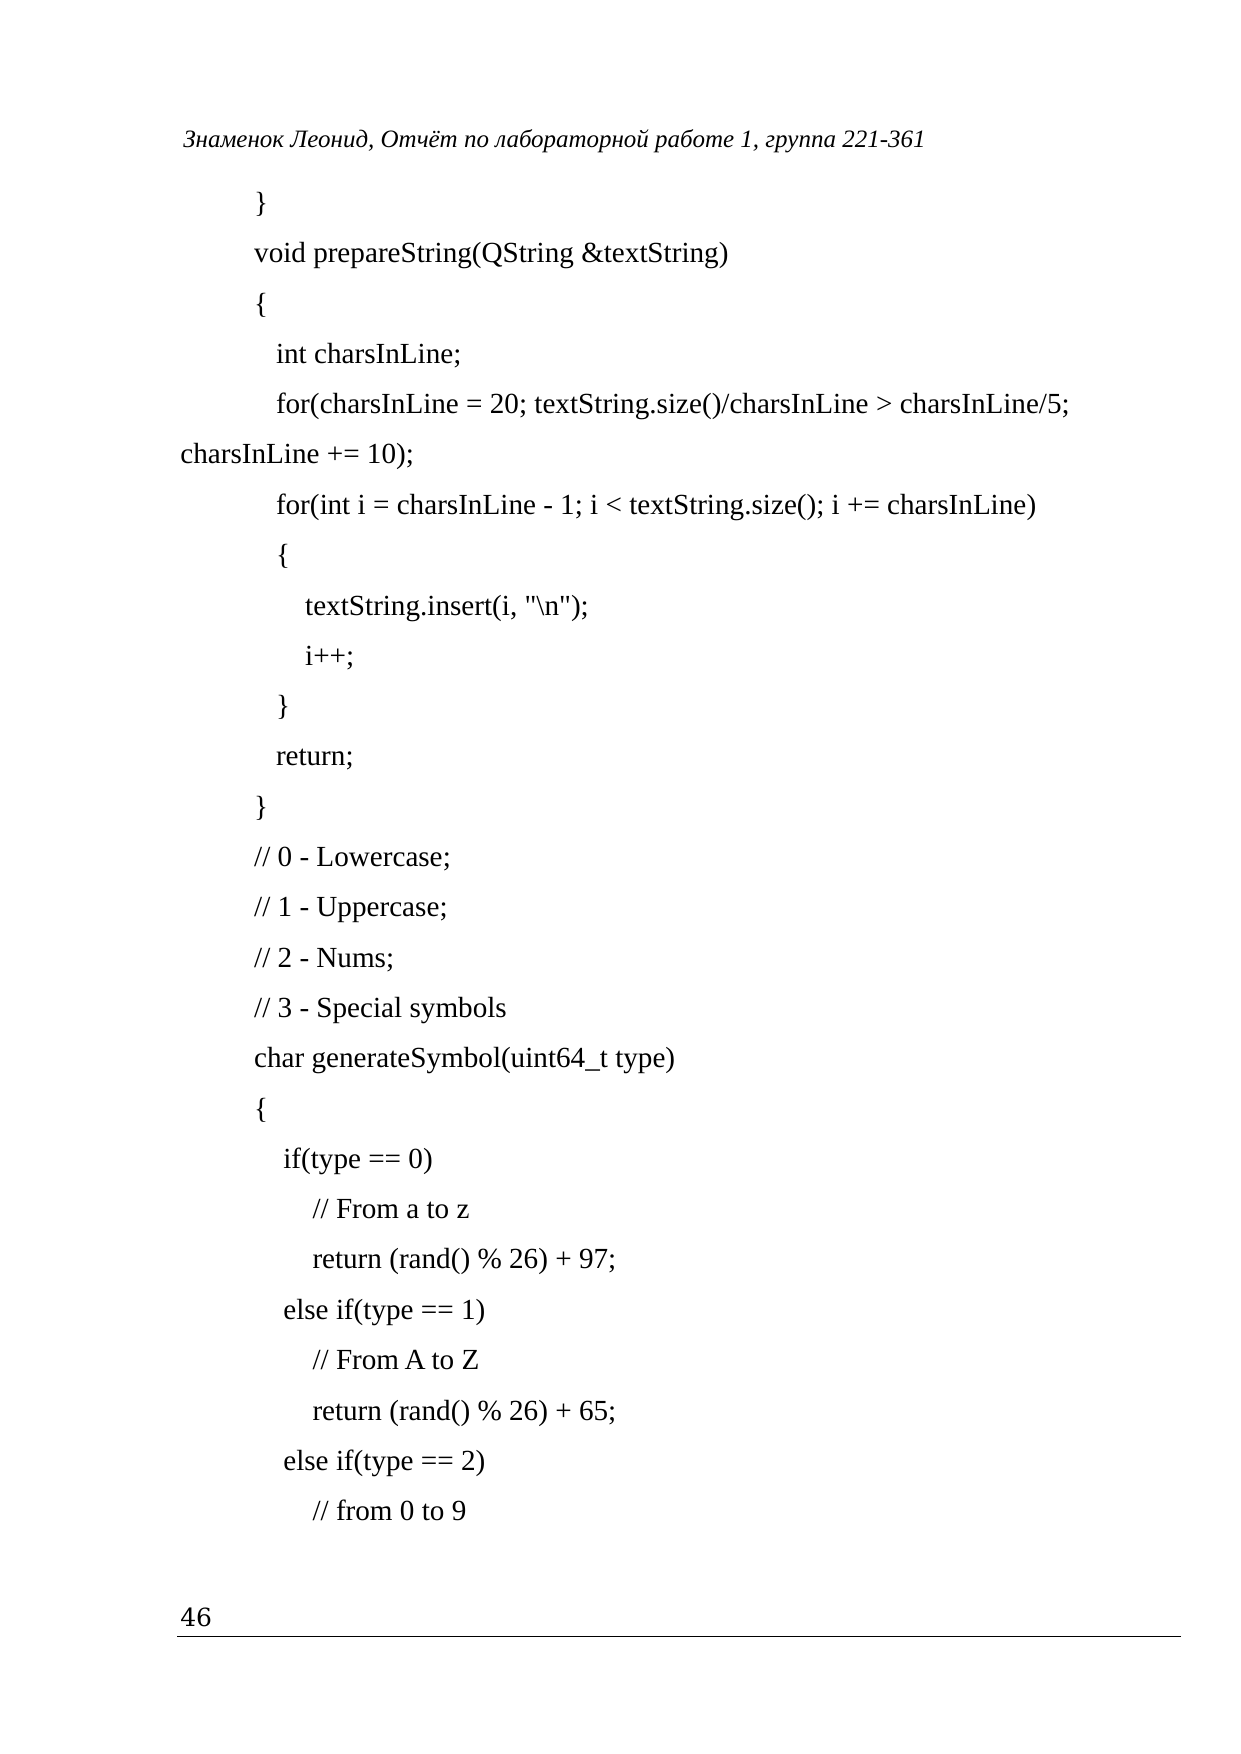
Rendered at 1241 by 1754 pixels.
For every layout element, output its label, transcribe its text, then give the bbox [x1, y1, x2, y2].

text { [180, 286, 1178, 319]
text if(type == 0) [180, 1141, 1178, 1174]
text // 1 - Uppercase; [180, 889, 1178, 923]
text return; [180, 738, 1178, 772]
text // 0 - Lowercase; [180, 839, 1178, 873]
text // From A to Z [180, 1342, 1178, 1376]
text void prepareString(QString &textString) [180, 235, 1178, 269]
text // From a to z [180, 1191, 1178, 1225]
text for(charsInLine = 20; textString.size()/charsInLine > charsInLine/5; charsInLine += 10); [180, 386, 1178, 470]
text char generateSymbol(uint64_t type) [180, 1040, 1178, 1074]
text // from 0 to 9 [180, 1493, 1178, 1527]
text } [180, 688, 1178, 722]
text textString.insert(i, "\n"); [180, 588, 1178, 621]
text // 3 - Special symbols [180, 990, 1178, 1024]
text i++; [180, 638, 1178, 671]
text { [180, 537, 1178, 571]
text { [180, 1091, 1178, 1124]
text else if(type == 2) [180, 1443, 1178, 1476]
text return (rand() % 26) + 97; [180, 1242, 1178, 1275]
text return (rand() % 26) + 65; [180, 1393, 1178, 1426]
text else if(type == 1) [180, 1292, 1178, 1326]
text } [180, 789, 1178, 822]
text int charsInLine; [180, 336, 1178, 369]
text } [180, 185, 1178, 219]
text // 2 - Nums; [180, 940, 1178, 973]
text for(int i = charsInLine - 1; i < textString.size(); i += charsInLine) [180, 487, 1178, 521]
